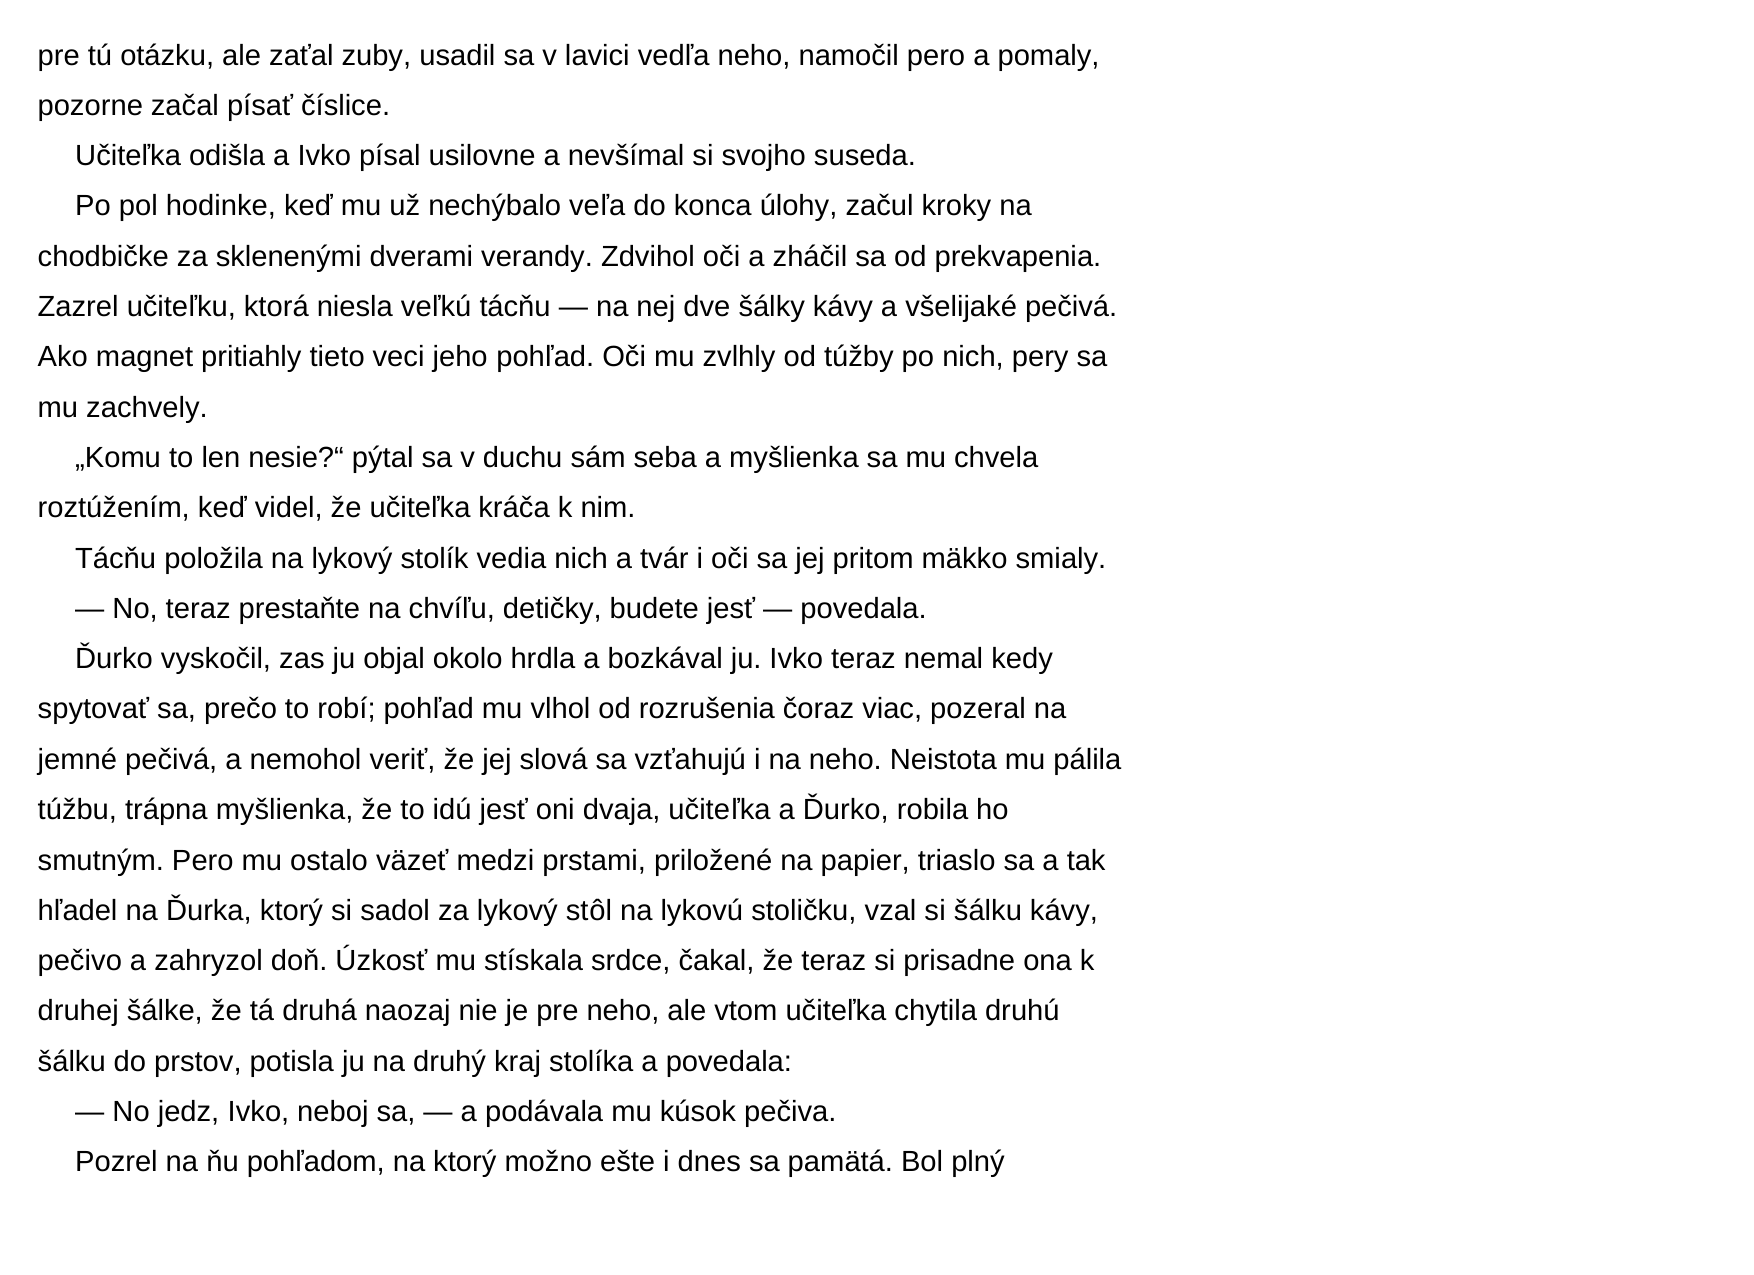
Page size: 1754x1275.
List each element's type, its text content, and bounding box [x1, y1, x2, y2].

text pre tú otázku, ale zaťal zuby, usadil sa v lavici vedľa neho, namočil pero a pomaly, pozorne začal písať číslice. [37, 37, 1130, 121]
text — No jedz, Ivko, neboj sa, — a podávala mu kúsok pečiva. [37, 1094, 1130, 1128]
text Učiteľka odišla a Ivko písal usilovne a nevšímal si svojho suseda. [37, 138, 1130, 172]
text „Komu to len nesie?“ pýtal sa v duchu sám seba a myšlienka sa mu chvela roztúžením, keď videl, že učiteľka kráča k nim. [37, 440, 1130, 524]
text Pozrel na ňu pohľadom, na ktorý možno ešte i dnes sa pamätá. Bol plný [37, 1144, 1130, 1178]
text Po pol hodinke, keď mu už nechýbalo veľa do konca úlohy, začul kroky na chodbičke za sklenenými dverami verandy. Zdvihol oči a zháčil sa od prekvapenia. Zazrel učiteľku, ktorá niesla veľkú tácňu — na nej dve šálky kávy a všelijaké pečivá. Ako magnet pritiahly tieto veci jeho pohľad. Oči mu zvlhly od túžby po nich, pery sa mu zachvely. [37, 188, 1130, 423]
text — No, teraz prestaňte na chvíľu, detičky, budete jesť — povedala. [37, 591, 1130, 624]
text Ďurko vyskočil, zas ju objal okolo hrdla a bozkával ju. Ivko teraz nemal kedy spytovať sa, prečo to robí; pohľad mu vlhol od rozrušenia čoraz viac, pozeral na jemné pečivá, a nemohol veriť, že jej slová sa vzťahujú i na neho. Neistota mu pálila túžbu, trápna myšlienka, že to idú jesť oni dvaja, učiteľka a Ďurko, robila ho smutným. Pero mu ostalo väzeť medzi prstami, priložené na papier, triaslo sa a tak hľadel na Ďurka, ktorý si sadol za lykový stôl na lykovú stoličku, vzal si šálku kávy, pečivo a zahryzol doň. Úzkosť mu stískala srdce, čakal, že teraz si prisadne ona k druhej šálke, že tá druhá naozaj nie je pre neho, ale vtom učiteľka chytila druhú šálku do prstov, potisla ju na druhý kraj stolíka a povedala: [37, 641, 1130, 1077]
text Tácňu položila na lykový stolík vedia nich a tvár i oči sa jej pritom mäkko smialy. [37, 541, 1130, 574]
